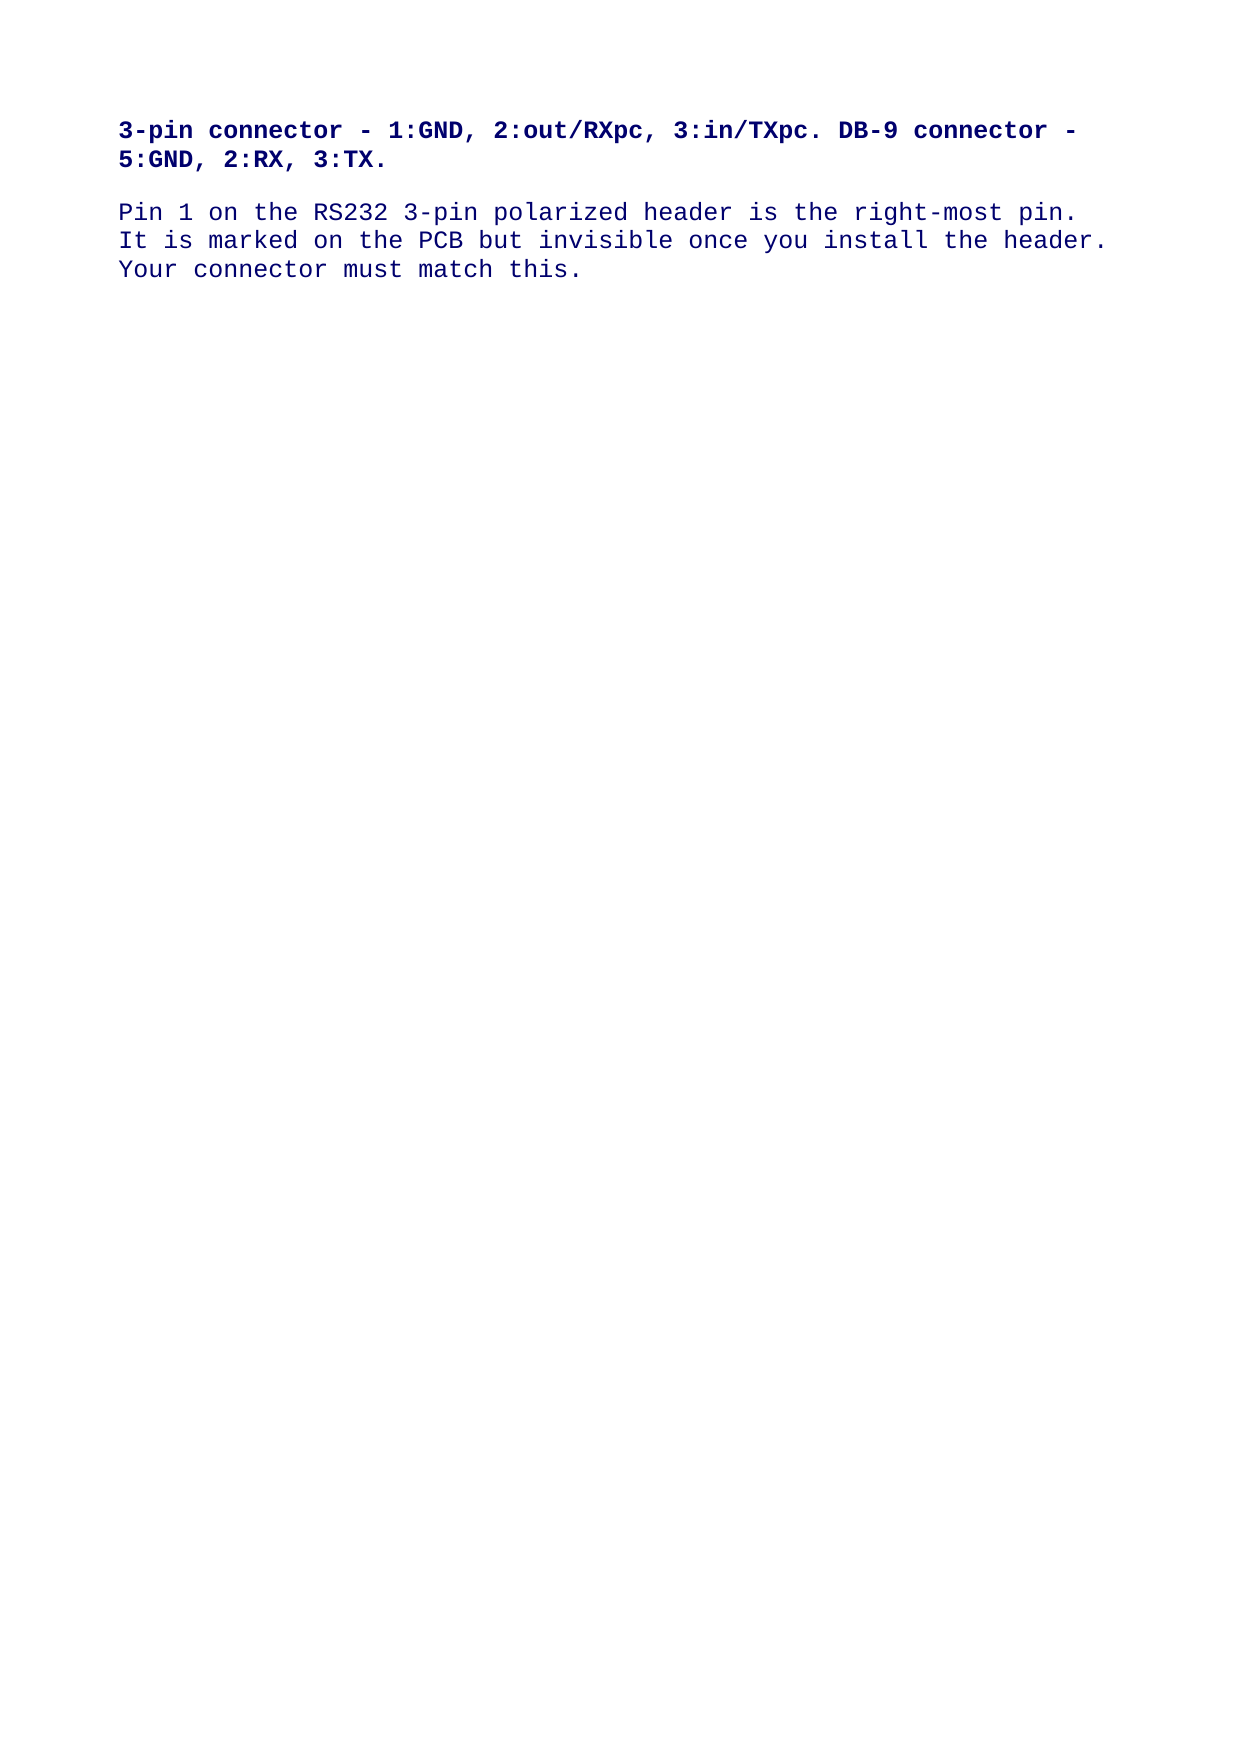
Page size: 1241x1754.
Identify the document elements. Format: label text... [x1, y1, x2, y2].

text Pin 1 on the RS232 3-pin polarized header is the right-most pin. It is marked on the PCB but invisible once you install the header. Your connector must match this. [118, 200, 1122, 285]
text 3-pin connector - 1:GND, 2:out/RXpc, 3:in/TXpc. DB-9 connector - 5:GND, 2:RX, 3:TX. [118, 118, 1122, 175]
